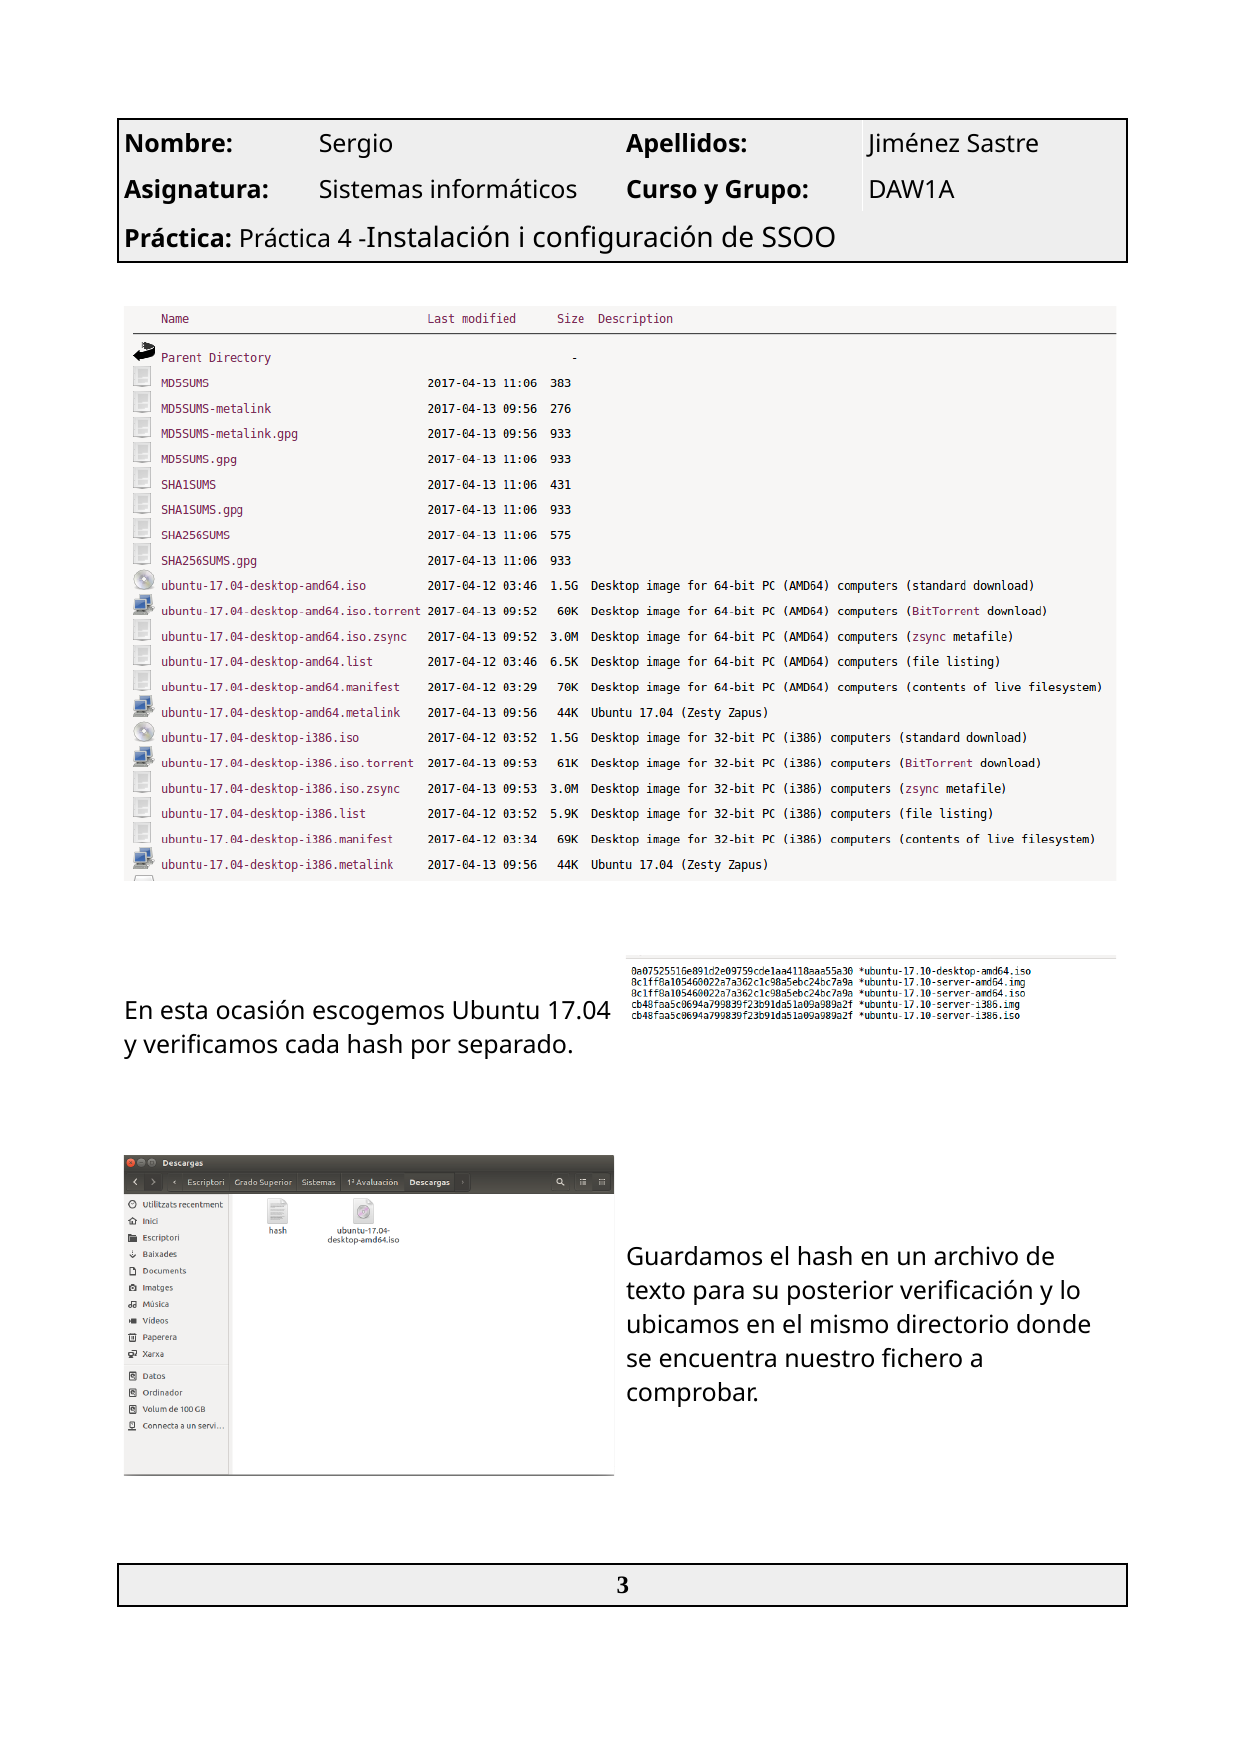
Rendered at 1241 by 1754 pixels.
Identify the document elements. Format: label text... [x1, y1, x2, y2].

table_header En esta ocasión escogemos Ubuntu 17.04 y verificamos cada hash por separado. [118, 950, 620, 1115]
picture [625, 955, 1117, 1081]
table_header Guardamos el hash en un archivo de texto para su posterior verificación y lo ubicamos en el mismo directorio donde se encuentra nuestro fichero a comprobar. [620, 1150, 1122, 1509]
picture [123, 1155, 615, 1476]
table_header [118, 301, 1122, 915]
table_header [620, 950, 1122, 1115]
picture [123, 306, 1117, 881]
table_header [118, 1150, 620, 1509]
